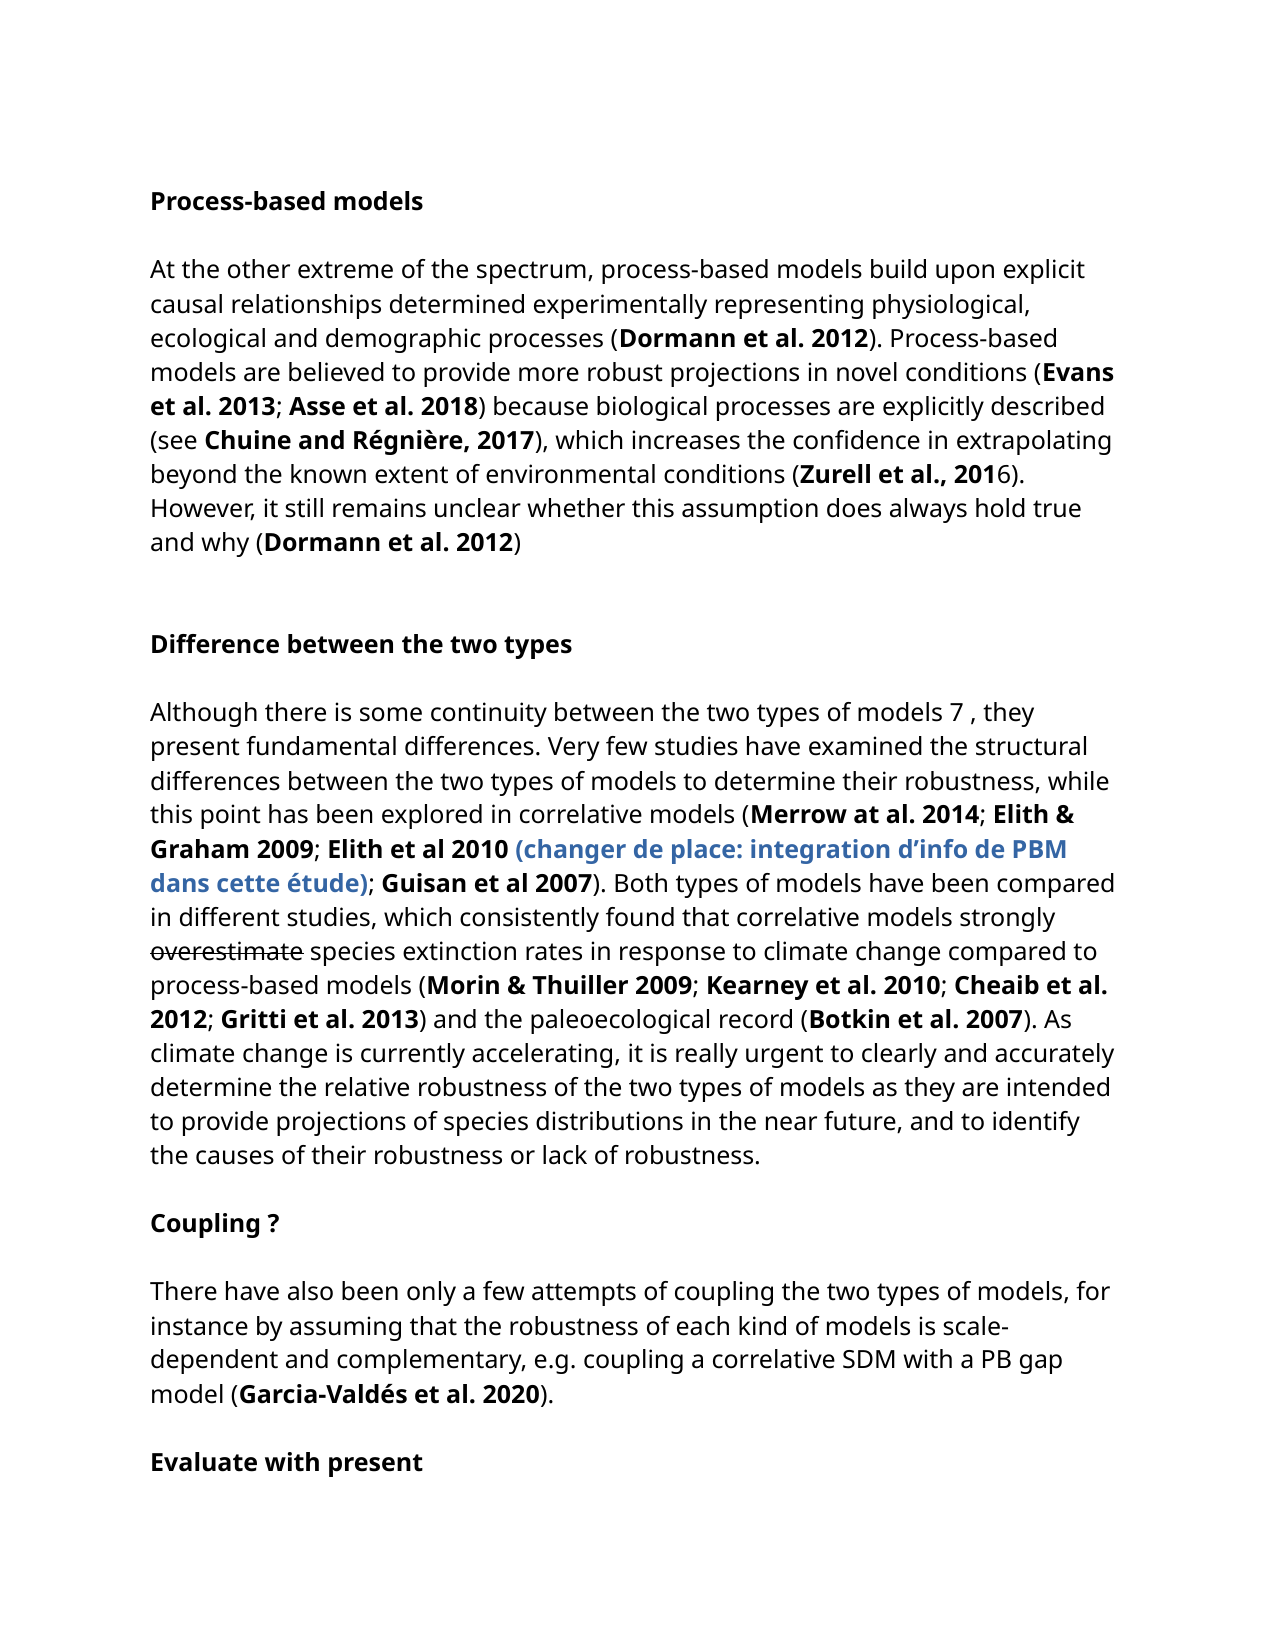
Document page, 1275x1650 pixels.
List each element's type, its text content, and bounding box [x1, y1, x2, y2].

text Although there is some continuity between the two types of models 7 , they present fundamental differences. Very few studies have examined the structural differences between the two types of models to determine their robustness, while this point has been explored in correlative models (Merrow at al. 2014; Elith & Graham 2009; Elith et al 2010 (changer de place: integration d’info de PBM dans cette étude); Guisan et al 2007). Both types of models have been compared in different studies, which consistently found that correlative models strongly overestimate species extinction rates in response to climate change compared to process-based models (Morin & Thuiller 2009; Kearney et al. 2010; Cheaib et al. 2012; Gritti et al. 2013) and the paleoecological record (Botkin et al. 2007). As climate change is currently accelerating, it is really urgent to clearly and accurately determine the relative robustness of the two types of models as they are intended to provide projections of species distributions in the near future, and to identify the causes of their robustness or lack of robustness. [150, 695, 1125, 1172]
text Difference between the two types [150, 627, 1125, 661]
text Process-based models [150, 184, 1125, 218]
text Coupling ? [150, 1206, 1125, 1240]
text There have also been only a few attempts of coupling the two types of models, for instance by assuming that the robustness of each kind of models is scale-dependent and complementary, e.g. coupling a correlative SDM with a PB gap model (Garcia-Valdés et al. 2020). [150, 1274, 1125, 1410]
text At the other extreme of the spectrum, process-based models build upon explicit causal relationships determined experimentally representing physiological, ecological and demographic processes (Dormann et al. 2012). Process-based models are believed to provide more robust projections in novel conditions (Evans et al. 2013; Asse et al. 2018) because biological processes are explicitly described (see Chuine and Régnière, 2017), which increases the confidence in extrapolating beyond the known extent of environmental conditions (Zurell et al., 2016). However, it still remains unclear whether this assumption does always hold true and why (Dormann et al. 2012) [150, 252, 1125, 559]
text Evaluate with present [150, 1444, 1125, 1478]
